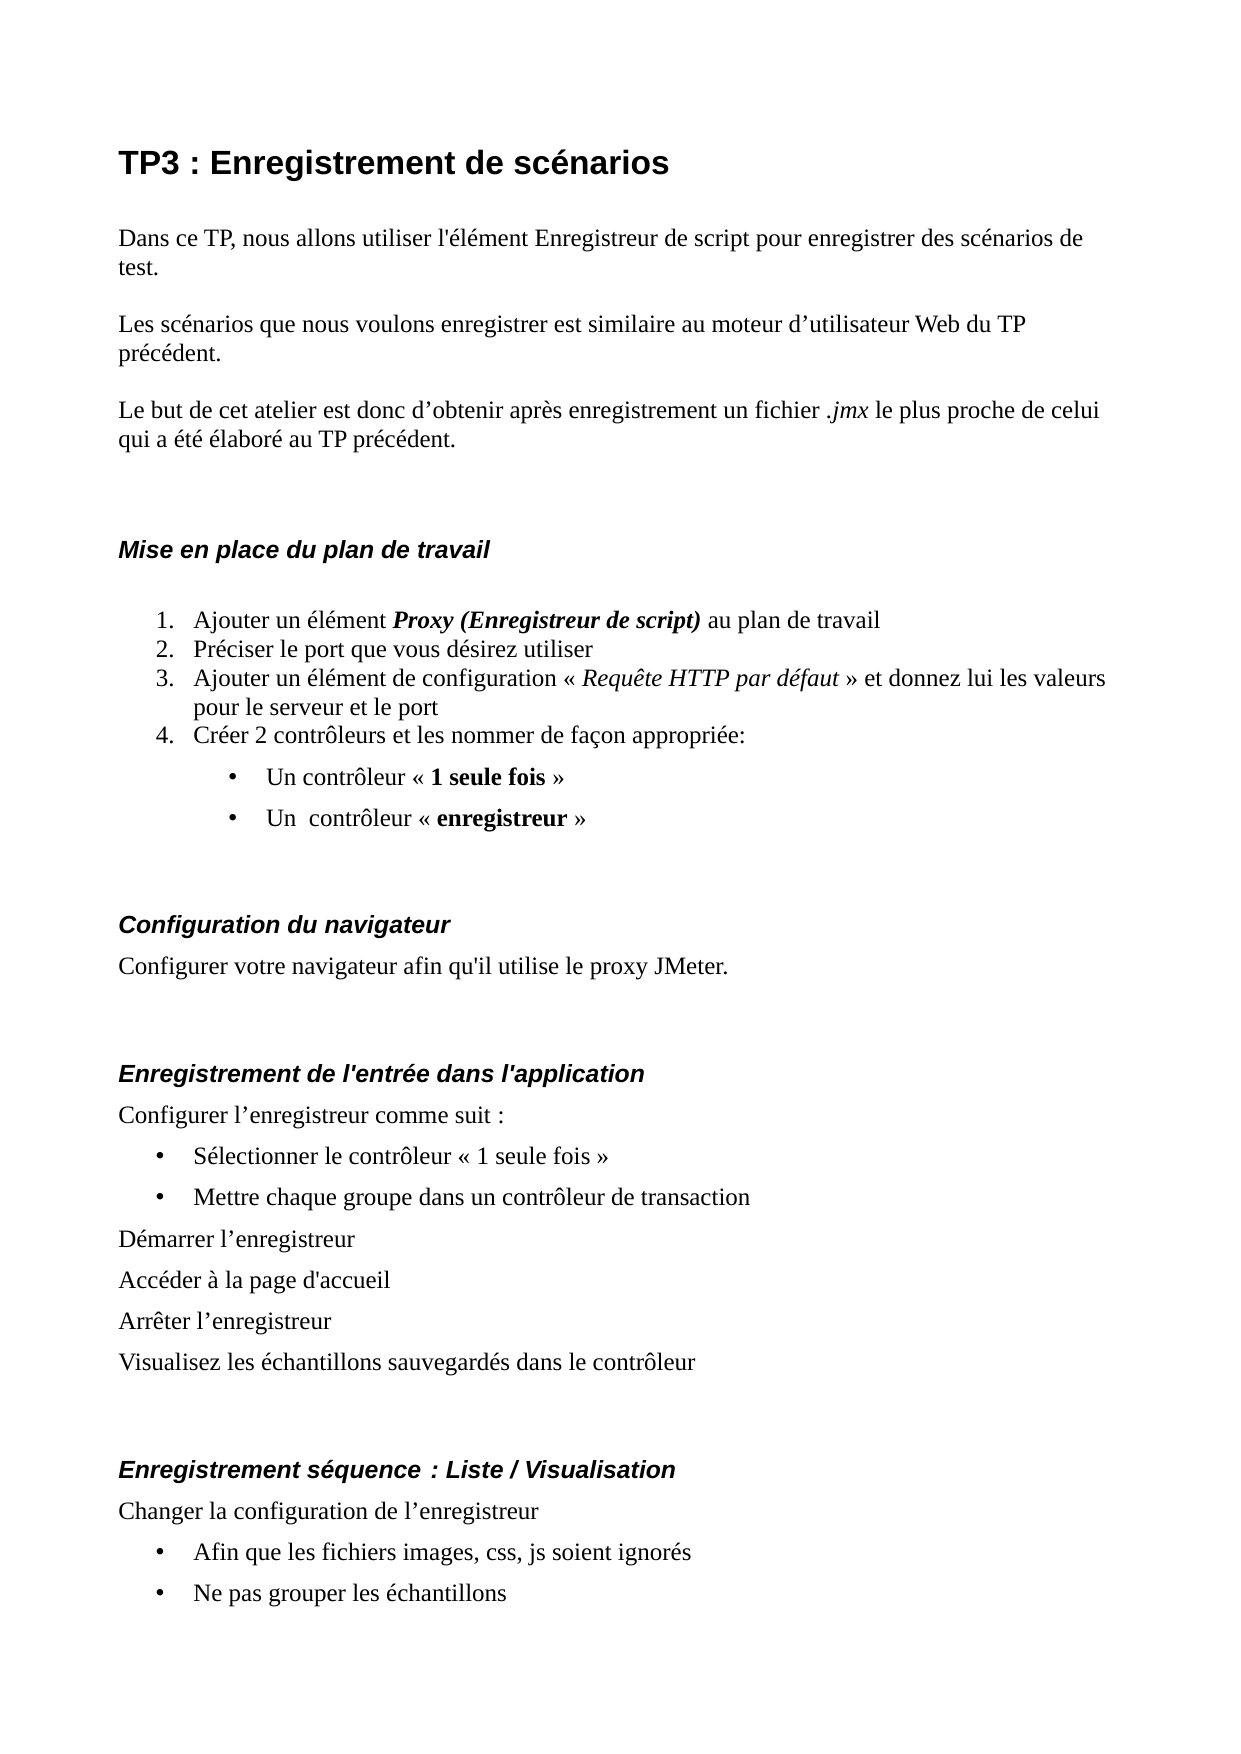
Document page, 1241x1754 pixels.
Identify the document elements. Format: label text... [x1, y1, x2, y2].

text Accéder à la page d'accueil [118, 1265, 1122, 1294]
list Sélectionner le contrôleur « 1 seule fois » [156, 1141, 1122, 1170]
text Configurer l’enregistreur comme suit : [118, 1100, 1122, 1129]
list Ajouter un élément de configuration « Requête HTTP par défaut » et donnez lui les valeurs pour le serveur et le port [156, 663, 1122, 720]
subtitle Configuration du navigateur [118, 910, 1122, 939]
subtitle Enregistrement de l'entrée dans l'application [118, 1059, 1122, 1087]
list Ajouter un élément Proxy (Enregistreur de script) au plan de travail [156, 605, 1122, 634]
subtitle TP3 : Enregistrement de scénarios [118, 143, 1122, 182]
text Changer la configuration de l’enregistreur [118, 1496, 1122, 1525]
list Afin que les fichiers images, css, js soient ignorés [156, 1537, 1122, 1566]
text Démarrer l’enregistreur [118, 1224, 1122, 1252]
text Configurer votre navigateur afin qu'il utilise le proxy JMeter. [118, 951, 1122, 980]
text Dans ce TP, nous allons utiliser l'élément Enregistreur de script pour enregistrer des scénarios de test. [118, 223, 1122, 281]
subtitle Mise en place du plan de travail [118, 536, 1122, 564]
text Arrêter l’enregistreur [118, 1306, 1122, 1335]
list Ne pas grouper les échantillons [156, 1578, 1122, 1607]
text Le but de cet atelier est donc d’obtenir après enregistrement un fichier .jmx le plus proche de celui qui a été élaboré au TP précédent. [118, 396, 1122, 453]
list Créer 2 contrôleurs et les nommer de façon appropriée: [156, 720, 1122, 749]
list Un contrôleur « enregistreur » [228, 803, 1122, 832]
text Visualisez les échantillons sauvegardés dans le contrôleur [118, 1347, 1122, 1376]
list Un contrôleur « 1 seule fois » [228, 762, 1122, 790]
list Mettre chaque groupe dans un contrôleur de transaction [156, 1182, 1122, 1211]
list Préciser le port que vous désirez utiliser [156, 634, 1122, 663]
text Les scénarios que nous voulons enregistrer est similaire au moteur d’utilisateur Web du TP précédent. [118, 309, 1122, 367]
subtitle Enregistrement séquence : Liste / Visualisation [118, 1455, 1122, 1483]
